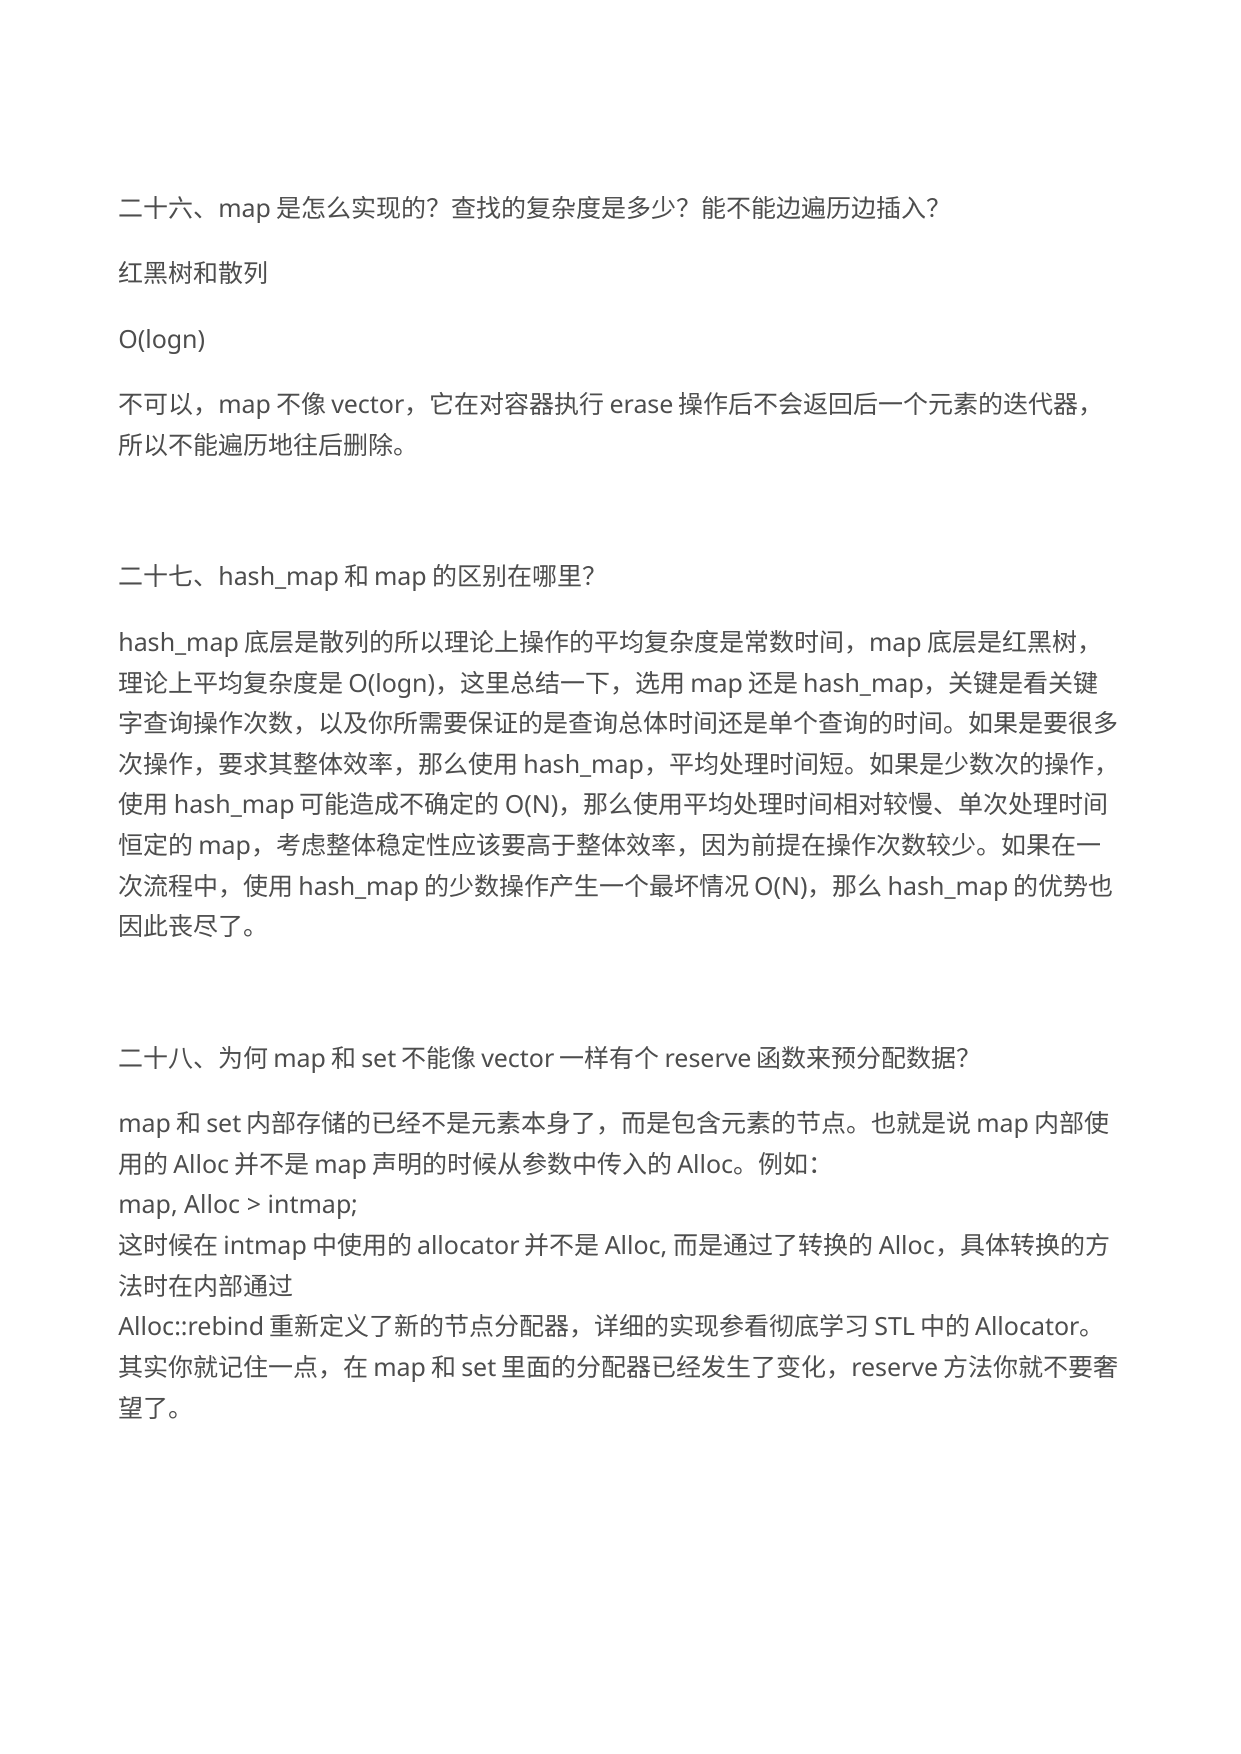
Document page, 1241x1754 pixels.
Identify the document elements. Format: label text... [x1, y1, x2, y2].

text map和set内部存储的已经不是元素本身了，而是包含元素的节点。也就是说map内部使用的Alloc并不是map声明的时候从参数中传入的Alloc。例如： map, Alloc > intmap; 这时候在intmap中使用的allocator并不是Alloc, 而是通过了转换的Alloc，具体转换的方法时在内部通过 Alloc::rebind重新定义了新的节点分配器，详细的实现参看彻底学习STL中的Allocator。 其实你就记住一点，在map和set里面的分配器已经发生了变化，reserve方法你就不要奢望了。 [118, 1099, 1122, 1424]
text 不可以，map不像vector，它在对容器执行erase操作后不会返回后一个元素的迭代器，所以不能遍历地往后删除。 [118, 381, 1122, 462]
text O(logn) [118, 315, 1122, 356]
text 二十八、为何map和set不能像vector一样有个reserve函数来预分配数据？ [118, 1034, 1122, 1074]
text 二十六、map是怎么实现的？查找的复杂度是多少？能不能边遍历边插入？ [118, 184, 1122, 224]
text hash_map底层是散列的所以理论上操作的平均复杂度是常数时间，map底层是红黑树，理论上平均复杂度是O(logn)，这里总结一下，选用map还是hash_map，关键是看关键字查询操作次数，以及你所需要保证的是查询总体时间还是单个查询的时间。如果是要很多次操作，要求其整体效率，那么使用hash_map，平均处理时间短。如果是少数次的操作，使用 hash_map可能造成不确定的O(N)，那么使用平均处理时间相对较慢、单次处理时间恒定的map，考虑整体稳定性应该要高于整体效率，因为前提在操作次数较少。如果在一次流程中，使用hash_map的少数操作产生一个最坏情况O(N)，那么hash_map的优势也因此丧尽了。 [118, 618, 1122, 943]
text 红黑树和散列 [118, 249, 1122, 290]
text 二十七、hash_map和map的区别在哪里？ [118, 552, 1122, 593]
